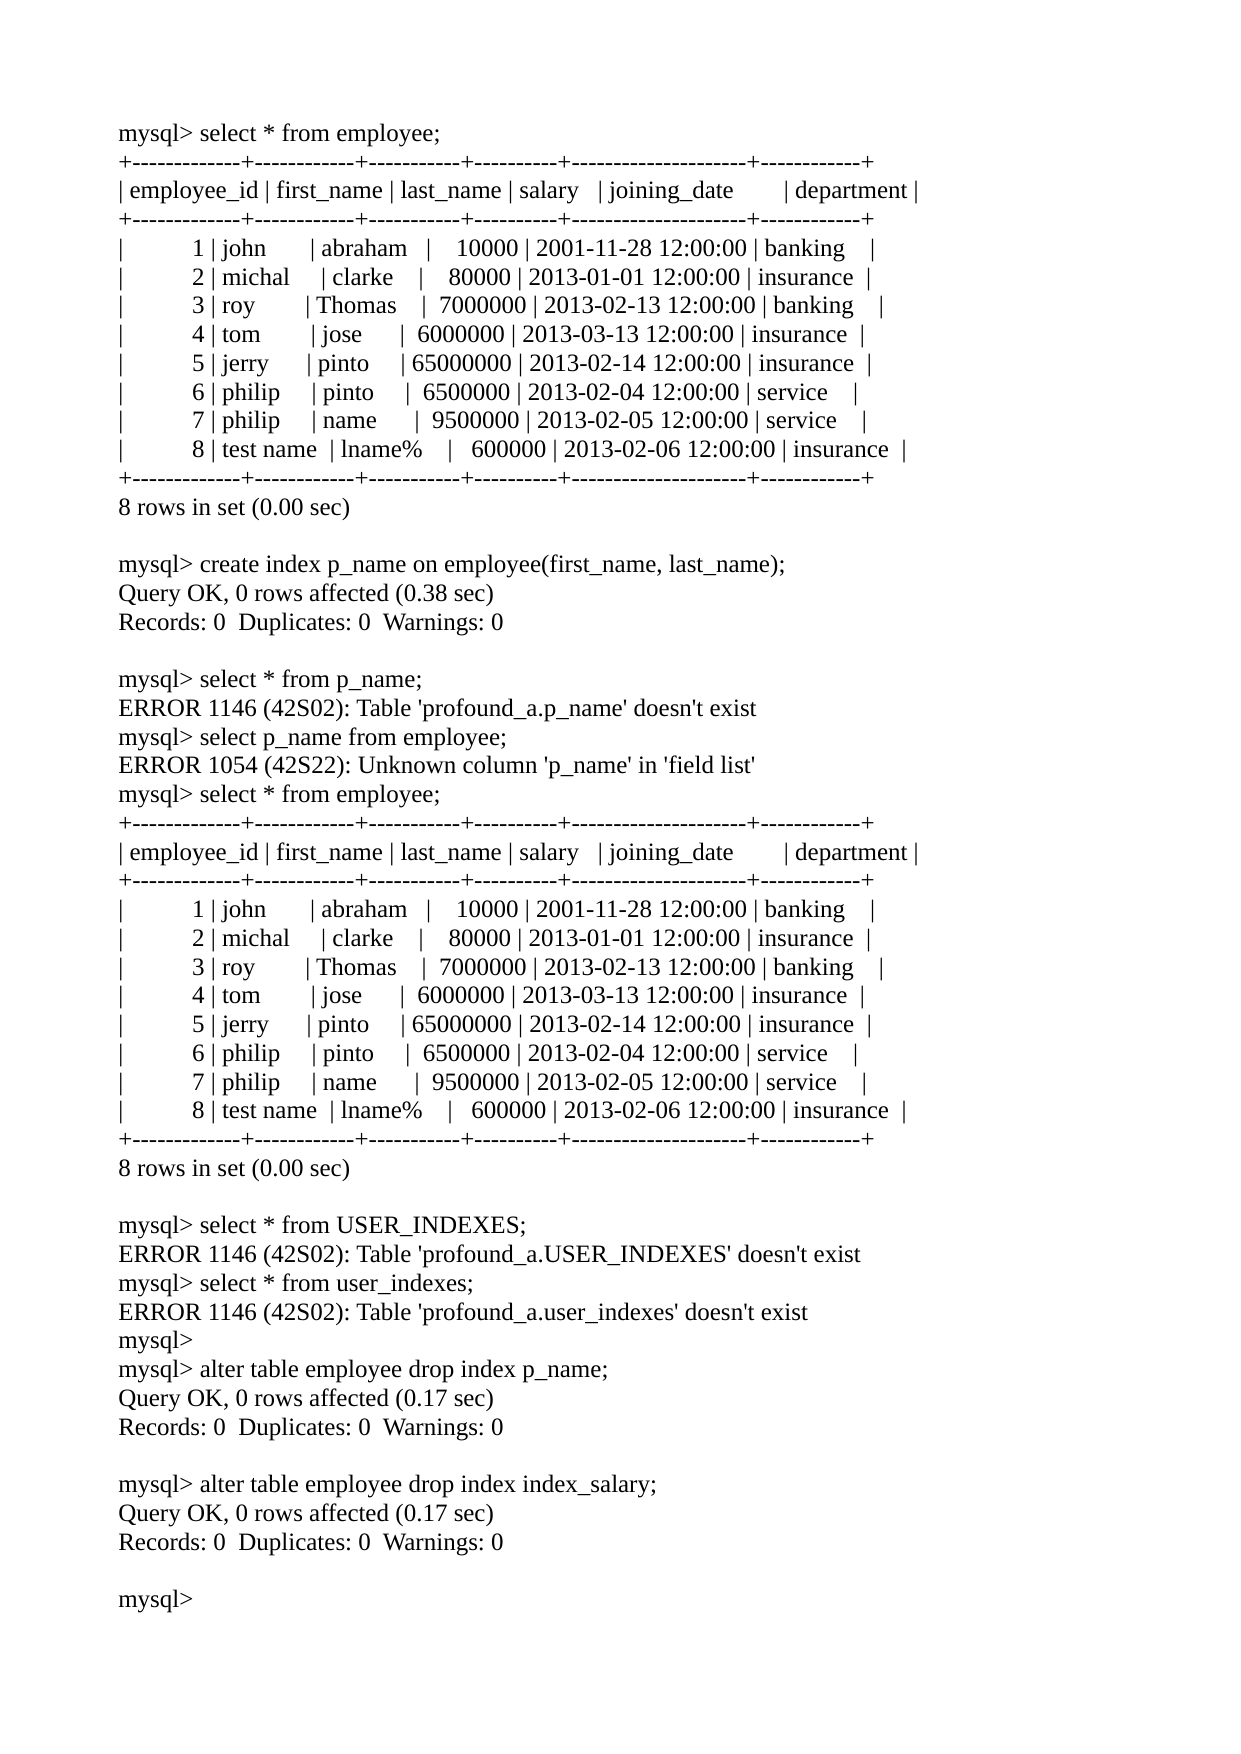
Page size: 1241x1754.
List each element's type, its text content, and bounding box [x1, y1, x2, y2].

text mysql> select * from USER_INDEXES; [118, 1211, 1122, 1239]
text ERROR 1054 (42S22): Unknown column 'p_name' in 'field list' [118, 751, 1122, 779]
text | 3 | roy | Thomas | 7000000 | 2013-02-13 12:00:00 | banking | [118, 952, 1122, 981]
text Records: 0 Duplicates: 0 Warnings: 0 [118, 1412, 1122, 1441]
text mysql> select p_name from employee; [118, 722, 1122, 751]
text | employee_id | first_name | last_name | salary | joining_date | department | [118, 837, 1122, 866]
text | 7 | philip | name | 9500000 | 2013-02-05 12:00:00 | service | [118, 1067, 1122, 1096]
text +-------------+------------+-----------+----------+---------------------+------------+ [118, 1124, 1122, 1153]
text mysql> select * from employee; [118, 779, 1122, 808]
text | 2 | michal | clarke | 80000 | 2013-01-01 12:00:00 | insurance | [118, 923, 1122, 952]
text | 8 | test name | lname% | 600000 | 2013-02-06 12:00:00 | insurance | [118, 1096, 1122, 1124]
text +-------------+------------+-----------+----------+---------------------+------------+ [118, 147, 1122, 176]
text | 3 | roy | Thomas | 7000000 | 2013-02-13 12:00:00 | banking | [118, 291, 1122, 319]
text | 4 | tom | jose | 6000000 | 2013-03-13 12:00:00 | insurance | [118, 981, 1122, 1009]
text ERROR 1146 (42S02): Table 'profound_a.USER_INDEXES' doesn't exist [118, 1239, 1122, 1268]
text | 6 | philip | pinto | 6500000 | 2013-02-04 12:00:00 | service | [118, 1038, 1122, 1067]
text | 7 | philip | name | 9500000 | 2013-02-05 12:00:00 | service | [118, 406, 1122, 434]
text | 8 | test name | lname% | 600000 | 2013-02-06 12:00:00 | insurance | [118, 434, 1122, 463]
text Query OK, 0 rows affected (0.17 sec) [118, 1383, 1122, 1412]
text | 5 | jerry | pinto | 65000000 | 2013-02-14 12:00:00 | insurance | [118, 348, 1122, 377]
text mysql> alter table employee drop index index_salary; [118, 1469, 1122, 1498]
text mysql> alter table employee drop index p_name; [118, 1354, 1122, 1383]
text +-------------+------------+-----------+----------+---------------------+------------+ [118, 808, 1122, 837]
text mysql> select * from user_indexes; [118, 1268, 1122, 1297]
text Query OK, 0 rows affected (0.17 sec) [118, 1498, 1122, 1527]
text Records: 0 Duplicates: 0 Warnings: 0 [118, 1527, 1122, 1556]
text mysql> [118, 1326, 1122, 1354]
text ERROR 1146 (42S02): Table 'profound_a.user_indexes' doesn't exist [118, 1297, 1122, 1326]
text 8 rows in set (0.00 sec) [118, 1153, 1122, 1182]
text mysql> [118, 1584, 1122, 1613]
text | 1 | john | abraham | 10000 | 2001-11-28 12:00:00 | banking | [118, 233, 1122, 262]
text | 5 | jerry | pinto | 65000000 | 2013-02-14 12:00:00 | insurance | [118, 1009, 1122, 1038]
text | 2 | michal | clarke | 80000 | 2013-01-01 12:00:00 | insurance | [118, 262, 1122, 291]
text ERROR 1146 (42S02): Table 'profound_a.p_name' doesn't exist [118, 693, 1122, 722]
text | 6 | philip | pinto | 6500000 | 2013-02-04 12:00:00 | service | [118, 377, 1122, 406]
text mysql> create index p_name on employee(first_name, last_name); [118, 549, 1122, 578]
text mysql> select * from p_name; [118, 664, 1122, 693]
text Query OK, 0 rows affected (0.38 sec) [118, 578, 1122, 607]
text | 4 | tom | jose | 6000000 | 2013-03-13 12:00:00 | insurance | [118, 319, 1122, 348]
text mysql> select * from employee; [118, 118, 1122, 147]
text | employee_id | first_name | last_name | salary | joining_date | department | [118, 176, 1122, 204]
text +-------------+------------+-----------+----------+---------------------+------------+ [118, 204, 1122, 233]
text +-------------+------------+-----------+----------+---------------------+------------+ [118, 463, 1122, 492]
text | 1 | john | abraham | 10000 | 2001-11-28 12:00:00 | banking | [118, 894, 1122, 923]
text Records: 0 Duplicates: 0 Warnings: 0 [118, 607, 1122, 636]
text 8 rows in set (0.00 sec) [118, 492, 1122, 521]
text +-------------+------------+-----------+----------+---------------------+------------+ [118, 866, 1122, 894]
